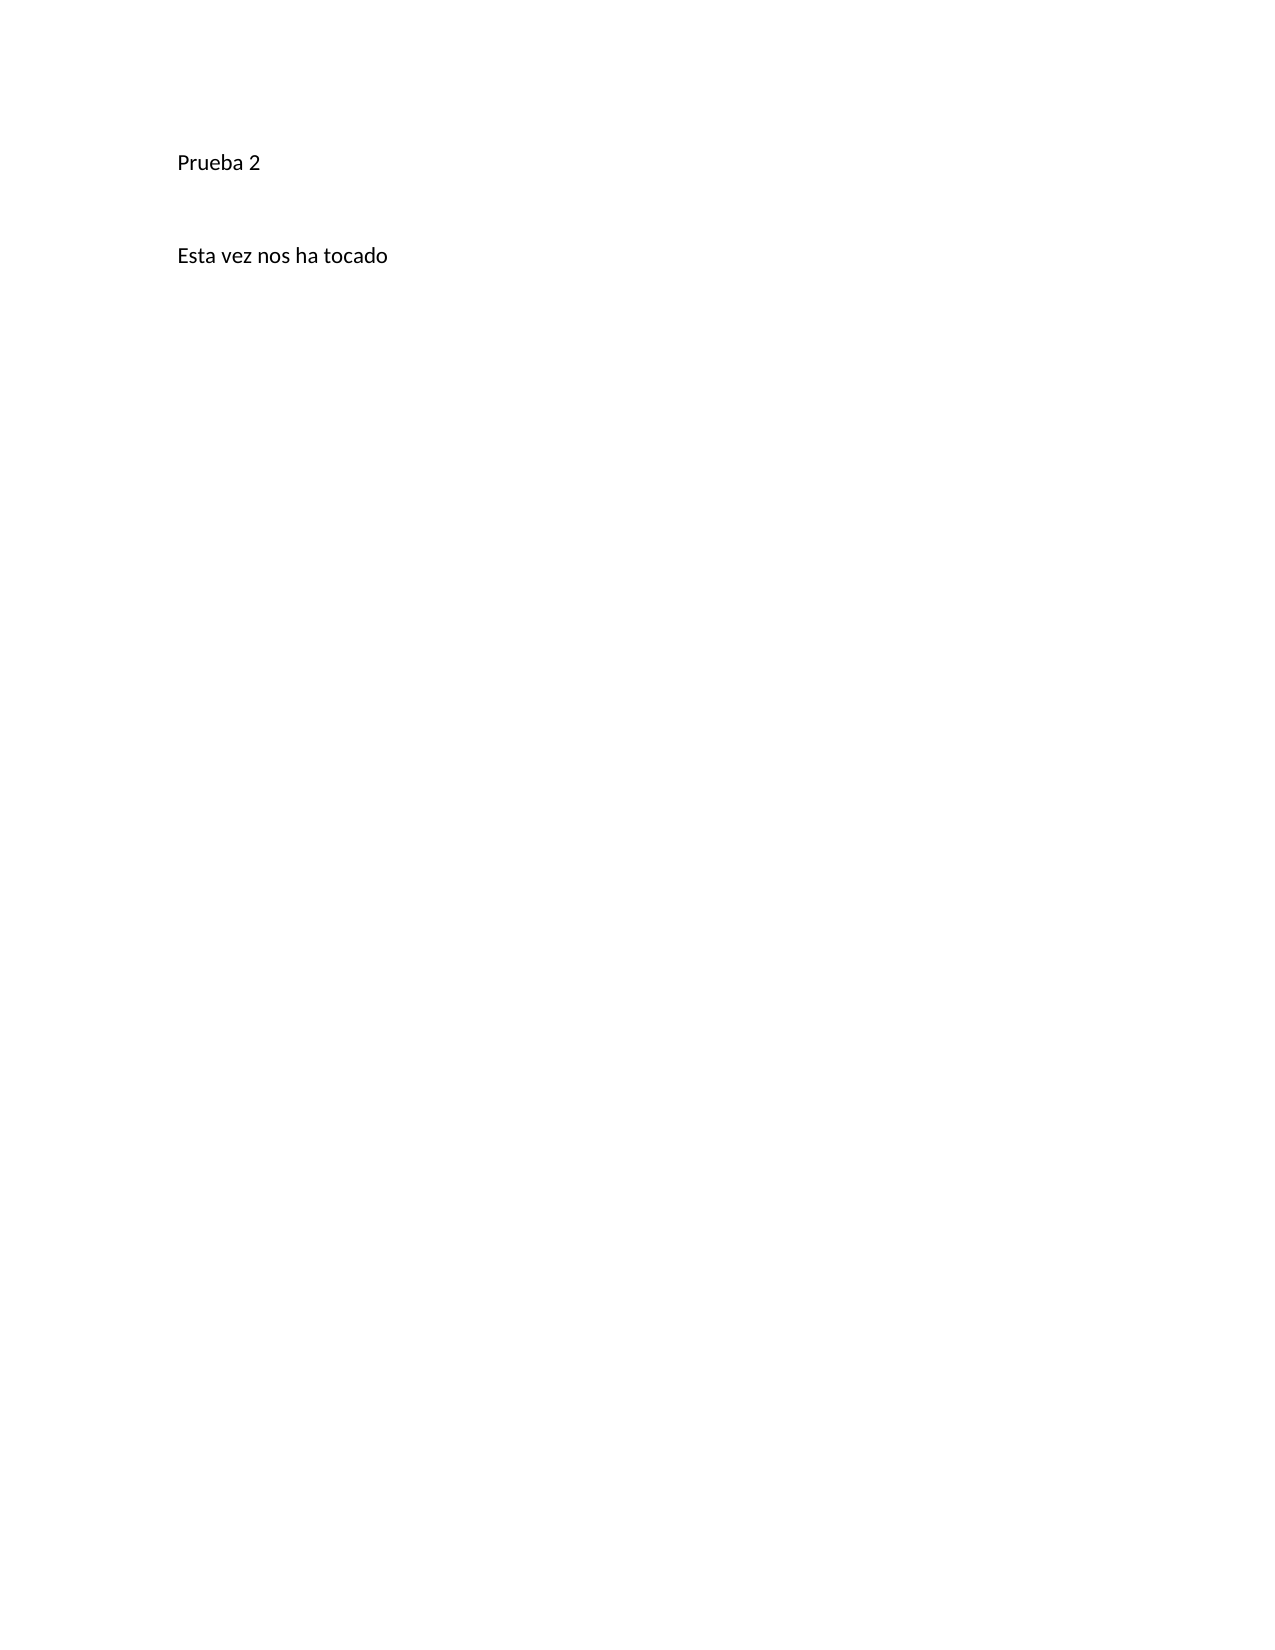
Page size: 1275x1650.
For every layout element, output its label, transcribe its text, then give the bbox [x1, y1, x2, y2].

text Prueba 2 [177, 148, 1098, 176]
text Esta vez nos ha tocado [177, 241, 1098, 269]
